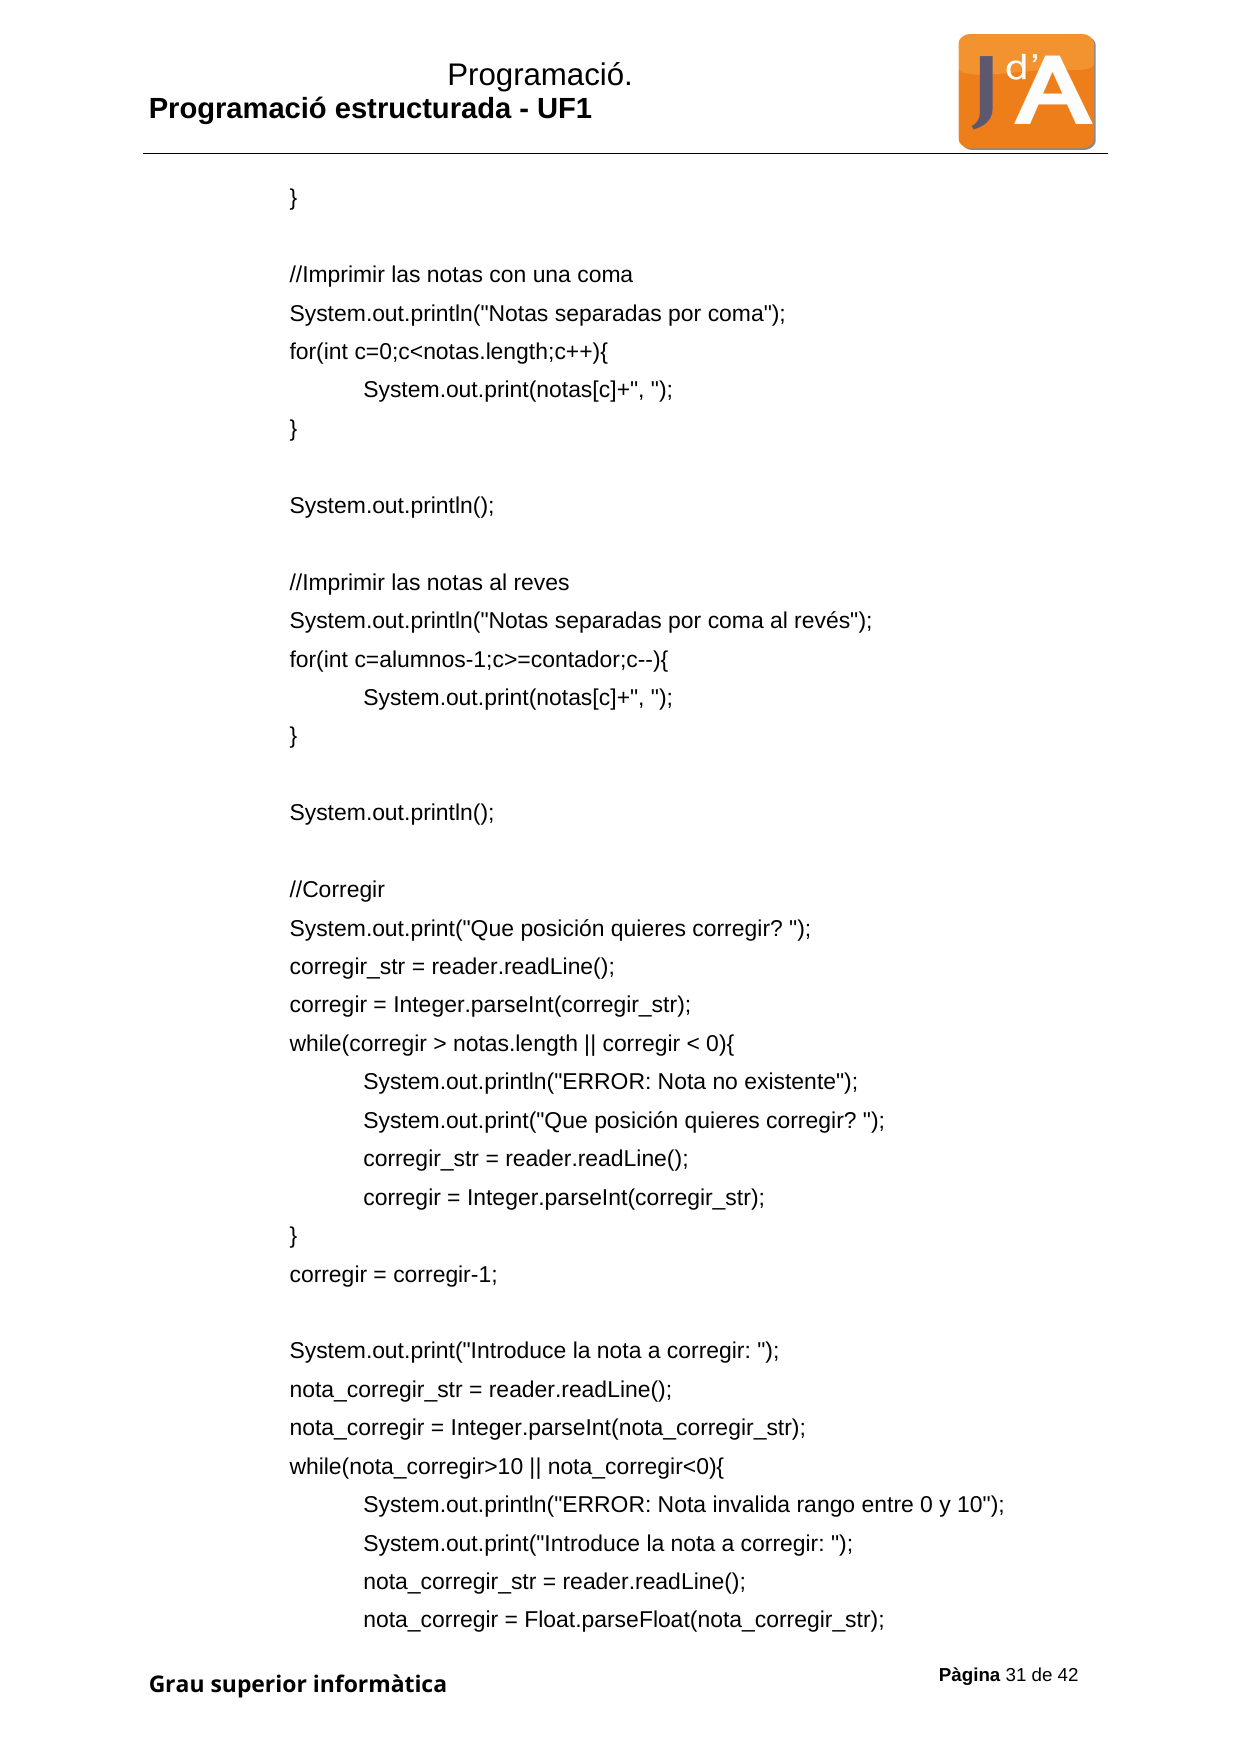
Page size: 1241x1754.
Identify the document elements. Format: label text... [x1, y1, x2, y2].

text System.out.println("ERROR: Nota invalida rango entre 0 y 10"); [142, 1492, 1107, 1517]
text System.out.println(); [142, 492, 1107, 518]
picture [958, 34, 1096, 150]
text corregir_str = reader.readLine(); [142, 954, 1107, 979]
text System.out.print("Que posición quieres corregir? "); [142, 915, 1107, 941]
text while(corregir > notas.length || corregir < 0){ [142, 1031, 1107, 1056]
text System.out.print(notas[c]+", "); [142, 377, 1107, 403]
text //Imprimir las notas con una coma [142, 262, 1107, 287]
text //Corregir [142, 877, 1107, 902]
text for(int c=0;c<notas.length;c++){ [142, 339, 1107, 364]
text } [142, 1223, 1107, 1248]
text nota_corregir = Integer.parseInt(nota_corregir_str); [142, 1415, 1107, 1441]
text corregir_str = reader.readLine(); [142, 1146, 1107, 1172]
text corregir = Integer.parseInt(corregir_str); [142, 1184, 1107, 1210]
text System.out.print("Introduce la nota a corregir: "); [142, 1530, 1107, 1556]
text System.out.print(notas[c]+", "); [142, 685, 1107, 710]
text nota_corregir = Float.parseFloat(nota_corregir_str); [142, 1607, 1107, 1633]
text System.out.println("ERROR: Nota no existente"); [142, 1069, 1107, 1095]
text System.out.println("Notas separadas por coma"); [142, 300, 1107, 326]
text } [142, 185, 1107, 211]
text } [142, 723, 1107, 749]
text for(int c=alumnos-1;c>=contador;c--){ [142, 646, 1107, 672]
text corregir = Integer.parseInt(corregir_str); [142, 992, 1107, 1018]
text System.out.print("Introduce la nota a corregir: "); [142, 1338, 1107, 1364]
text nota_corregir_str = reader.readLine(); [142, 1377, 1107, 1402]
text while(nota_corregir>10 || nota_corregir<0){ [142, 1453, 1107, 1479]
text System.out.print("Que posición quieres corregir? "); [142, 1107, 1107, 1133]
text nota_corregir_str = reader.readLine(); [142, 1569, 1107, 1594]
text System.out.println(); [142, 800, 1107, 826]
text corregir = corregir-1; [142, 1261, 1107, 1287]
text //Imprimir las notas al reves [142, 569, 1107, 595]
text } [142, 416, 1107, 441]
text System.out.println("Notas separadas por coma al revés"); [142, 608, 1107, 633]
